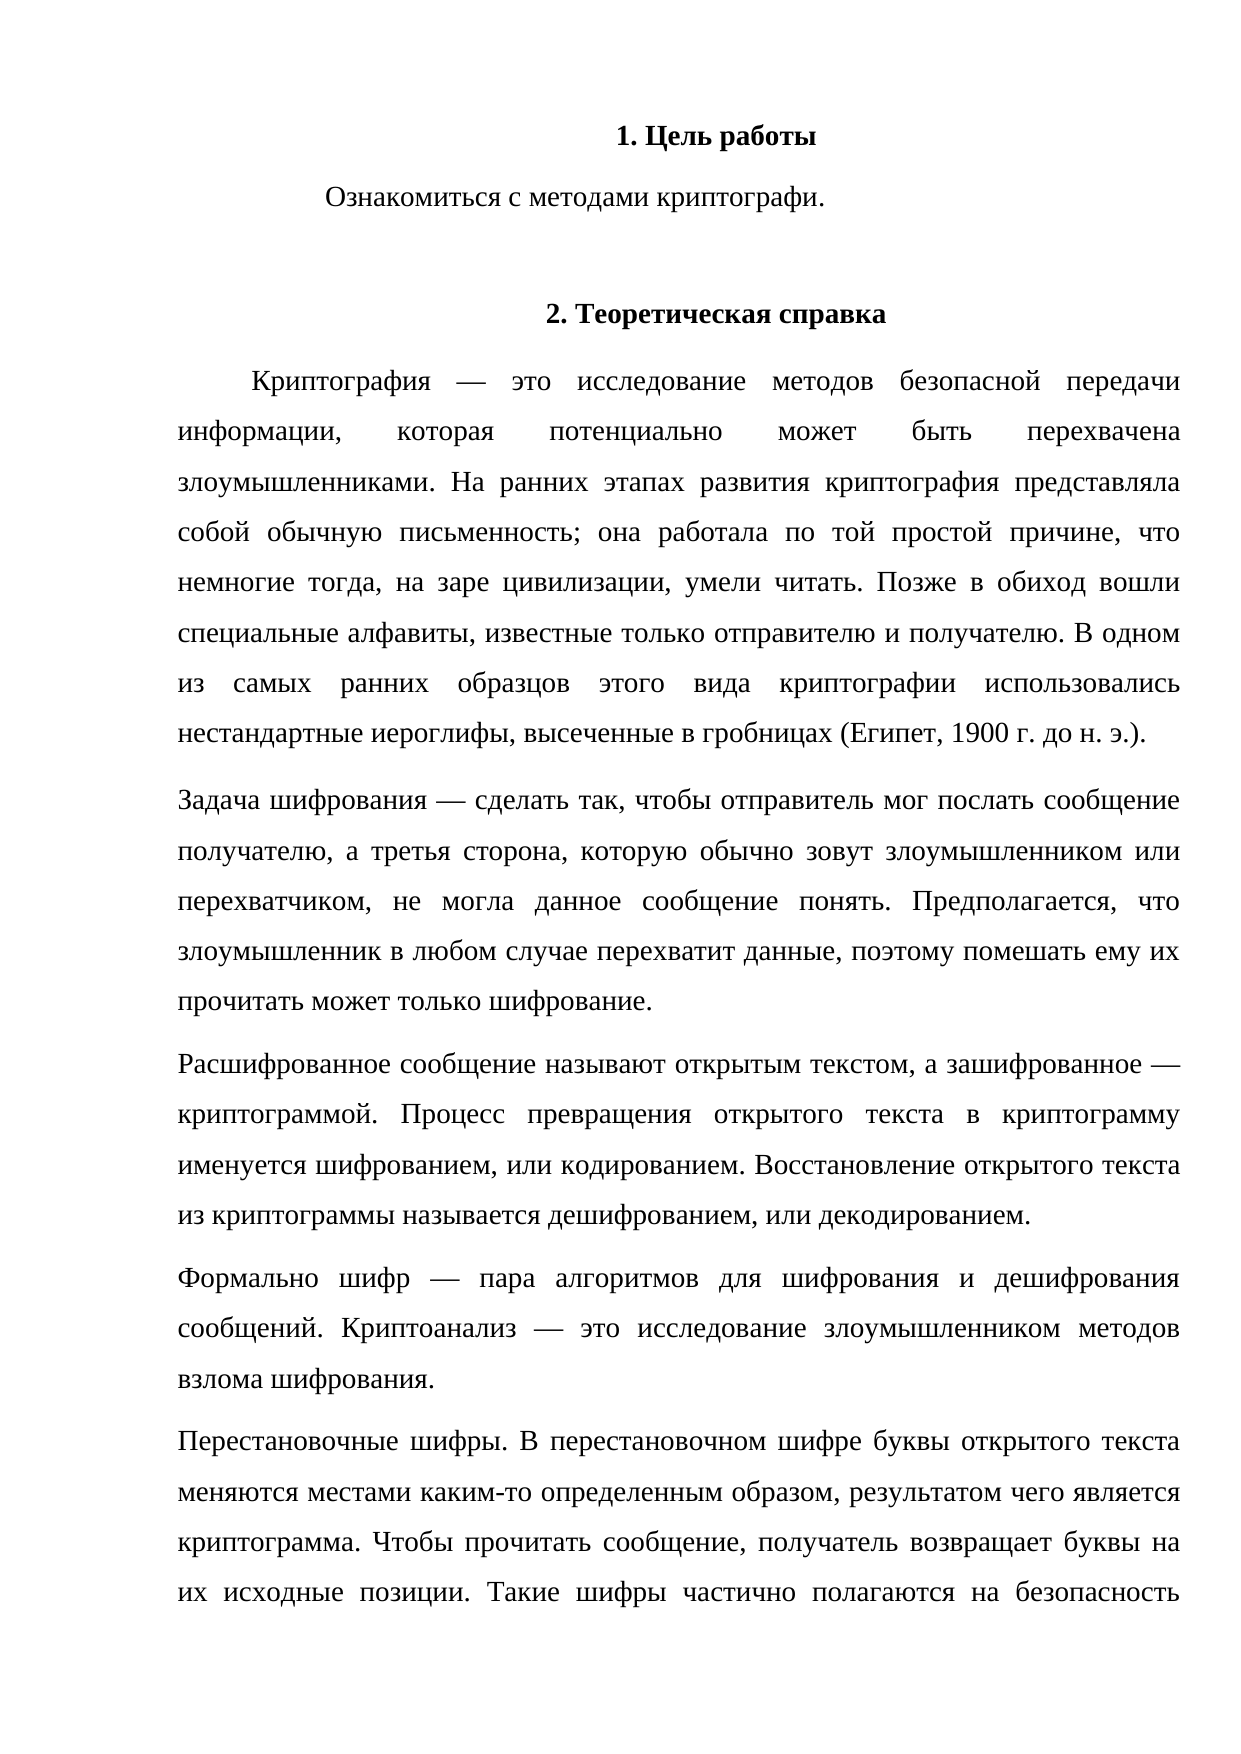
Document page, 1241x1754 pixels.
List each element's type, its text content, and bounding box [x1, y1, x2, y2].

text Ознакомиться с методами криптографи. [251, 179, 1181, 212]
text Криптография — это исследование методов безопасной передачи информации, которая потенциально может быть перехвачена злоумышленниками. На ранних этапах развития криптография представляла собой обычную письменность; она работала по той простой причине, что немногие тогда, на заре цивилизации, умели читать. Позже в обиход вошли специальные алфавиты, известные только отправителю и получателю. В одном из самых ранних образцов этого вида криптографии использовались нестандартные иероглифы, высеченные в гробницах (Египет, 1900 г. до н. э.). [177, 363, 1181, 749]
text 2. Теоретическая справка [251, 296, 1181, 330]
text Перестановочные шифры. В перестановочном шифре буквы открытого текста меняются местами каким-то определенным образом, результатом чего является криптограмма. Чтобы прочитать сообщение, получатель возвращает буквы на их исходные позиции. Такие шифры частично полагаются на безопасность [177, 1423, 1181, 1608]
text Формально шифр — пара алгоритмов для шифрования и дешифрования сообщений. Криптоанализ — это исследование злоумышленником методов взлома шифрования. [177, 1260, 1181, 1394]
text 1. Цель работы [251, 118, 1181, 152]
text Задача шифрования — сделать так, чтобы отправитель мог послать сообщение получателю, а третья сторона, которую обычно зовут злоумышленником или перехватчиком, не могла данное сообщение понять. Предполагается, что злоумышленник в любом случае перехватит данные, поэтому помешать ему их прочитать может только шифрование. [177, 782, 1181, 1017]
text Расшифрованное сообщение называют открытым текстом, а зашифрованное — криптограммой. Процесс превращения открытого текста в криптограмму именуется шифрованием, или кодированием. Восстановление открытого текста из криптограммы называется дешифрованием, или декодированием. [177, 1046, 1181, 1231]
